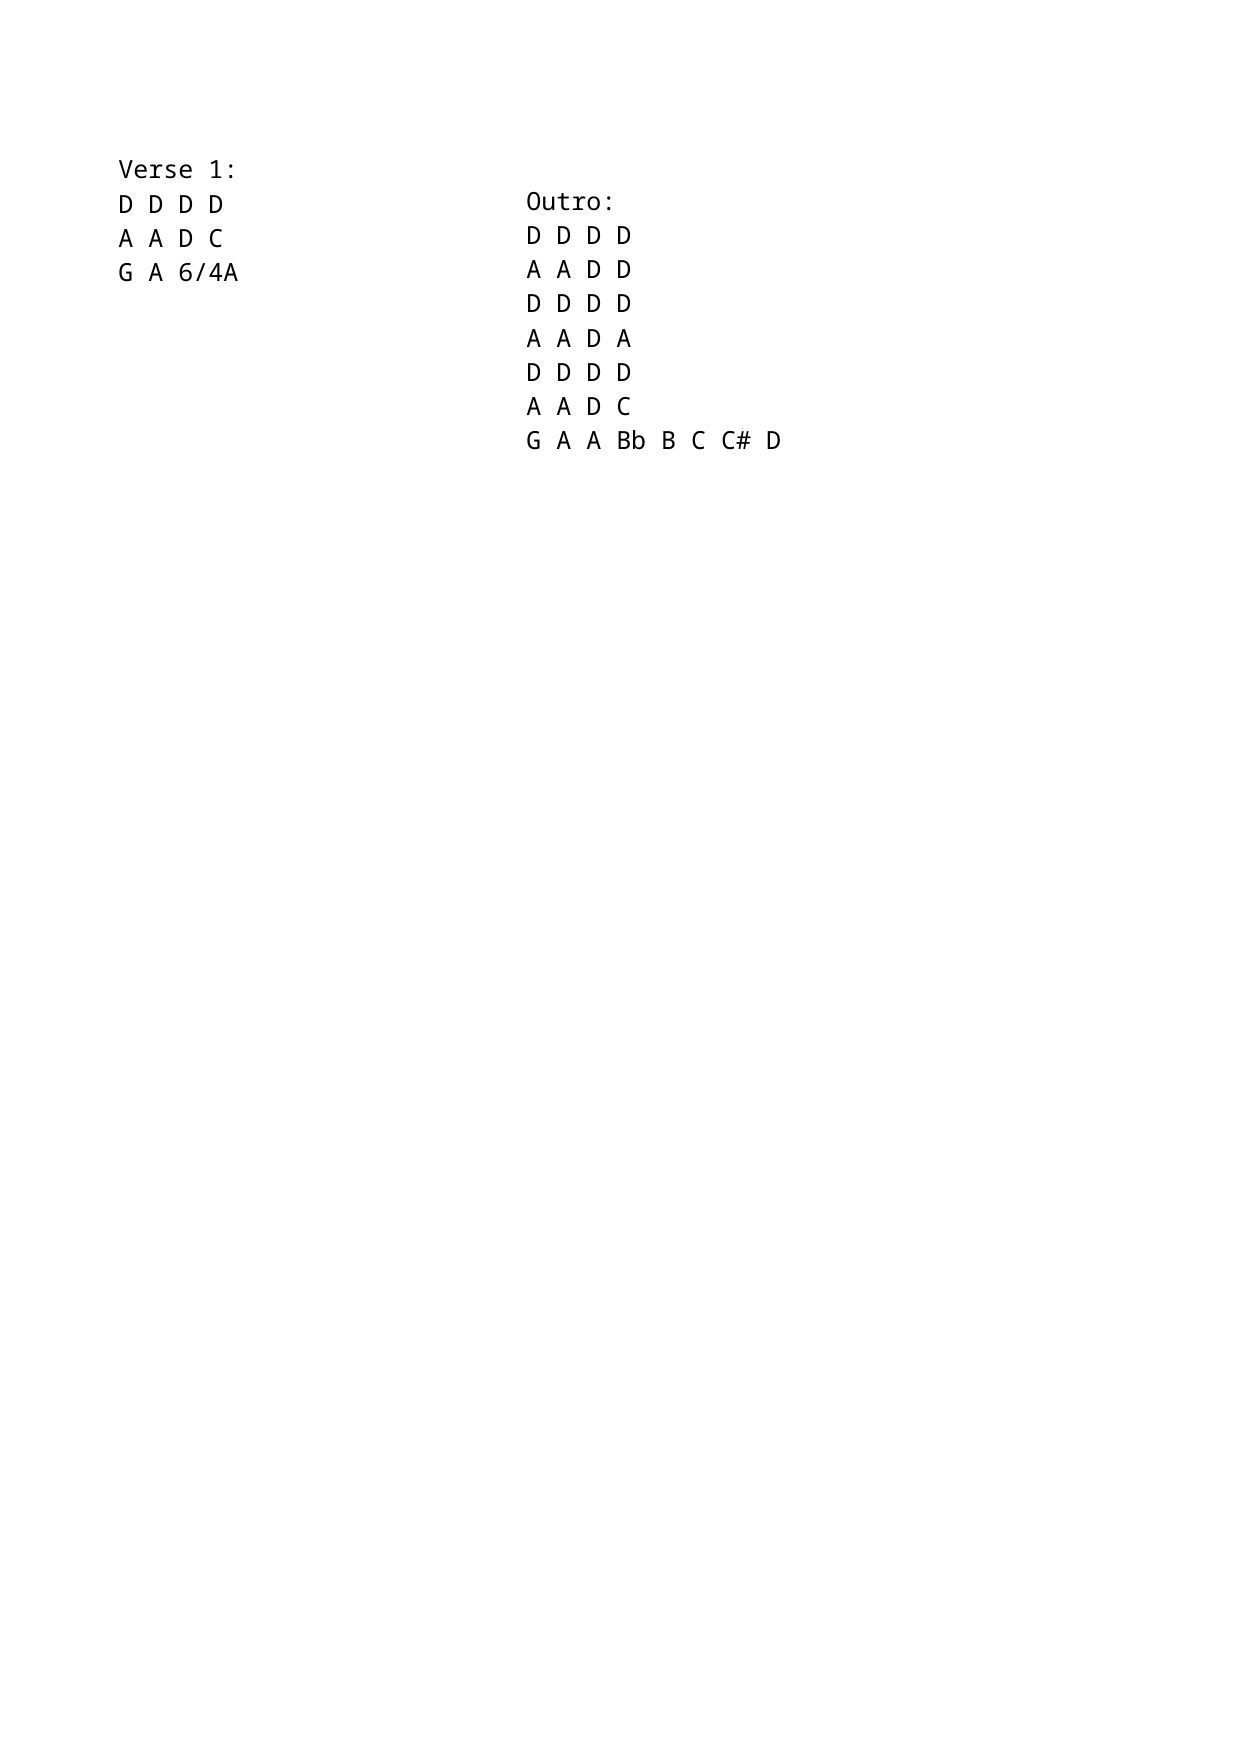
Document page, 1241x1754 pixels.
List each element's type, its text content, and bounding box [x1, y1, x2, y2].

text Verse 1: D D D D A A D C G A 6/4A [118, 118, 1122, 288]
